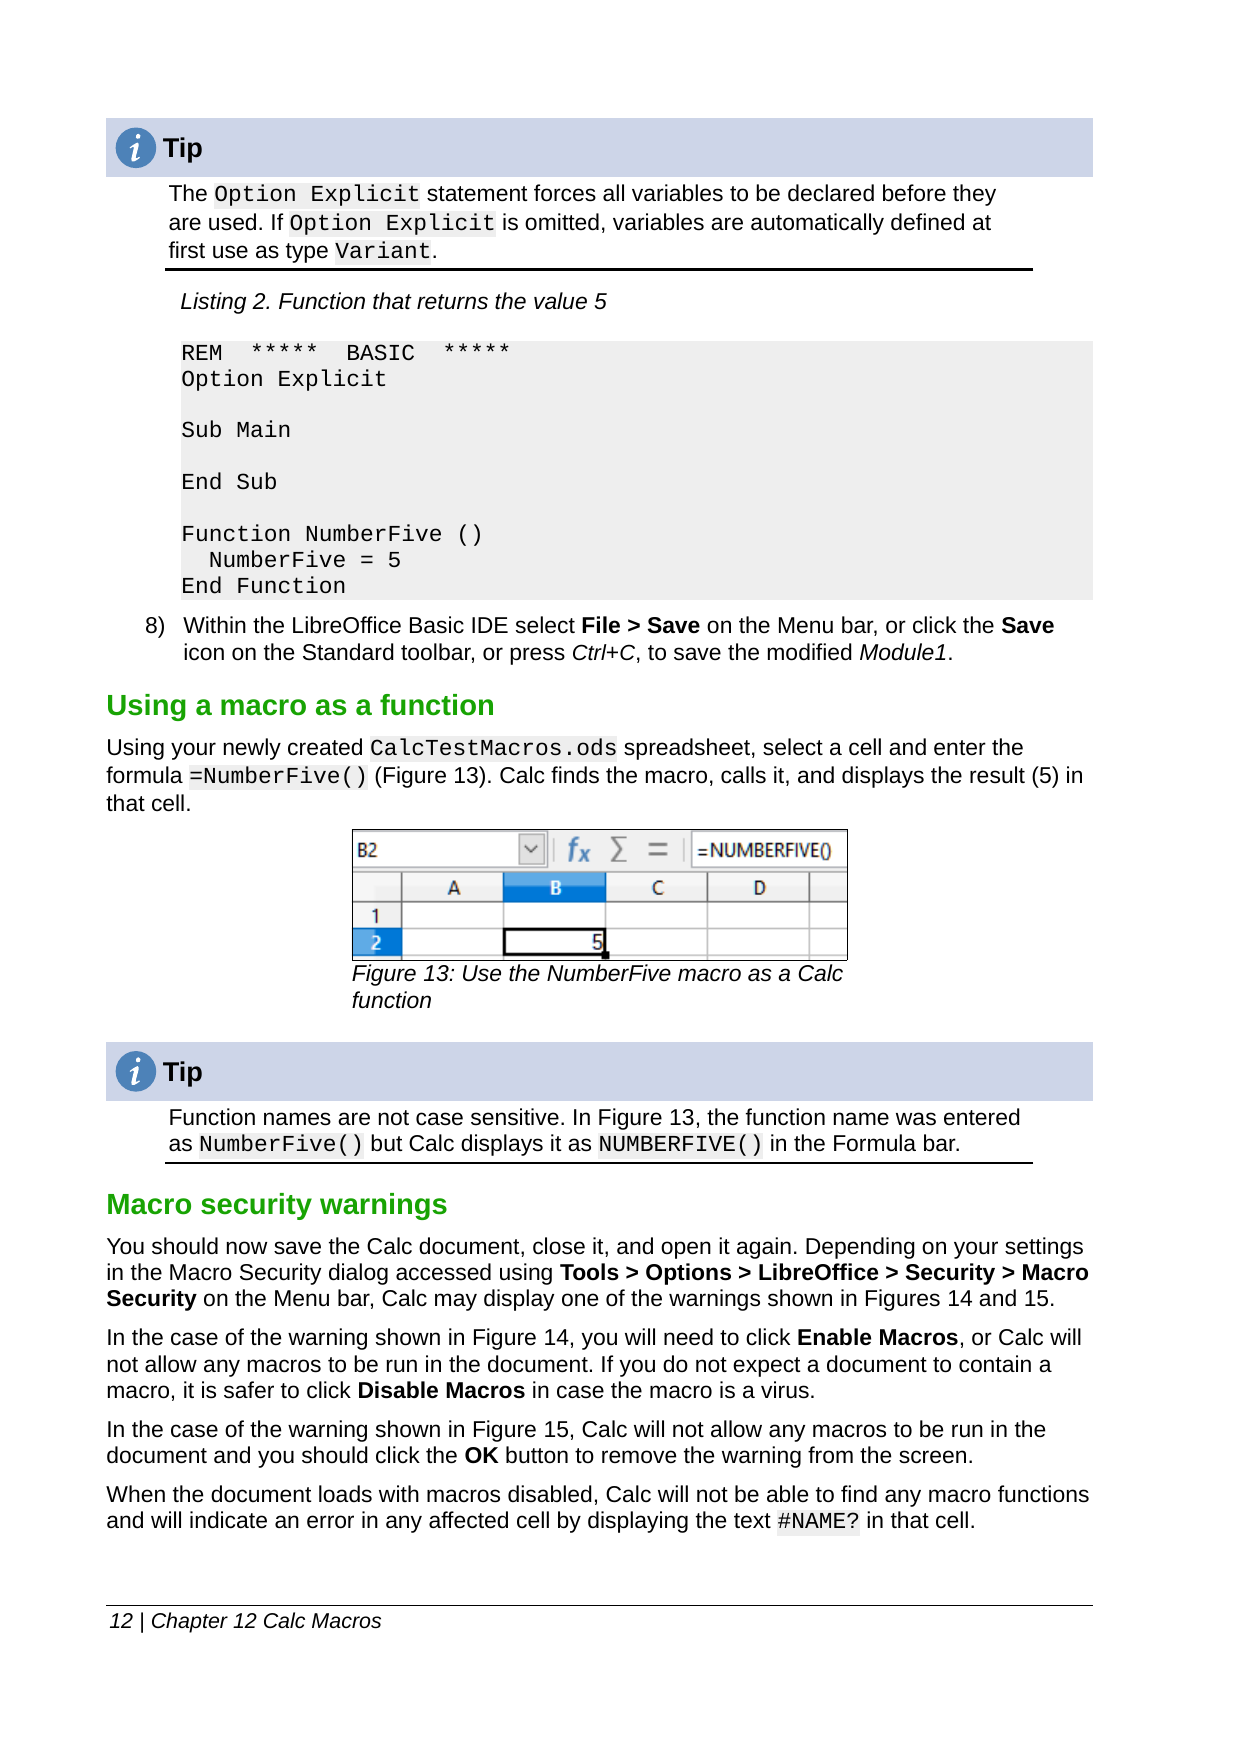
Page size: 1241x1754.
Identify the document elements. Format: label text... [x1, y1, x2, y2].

text REM ***** BASIC ***** Option Explicit Sub Main End Sub Function NumberFive () NumberFive = 5 End Function [181, 341, 1093, 600]
text Function names are not case sensitive. In Figure 13, the function name was entered as NumberFive() but Calc displays it as NUMBERFIVE() in the Formula bar. [165, 1101, 1033, 1162]
subtitle Macro security warnings [106, 1187, 1093, 1221]
text The Option Explicit statement forces all variables to be declared before they are used. If Option Explicit is omitted, variables are automatically defined at first use as type Variant. [165, 177, 1033, 268]
subtitle Using a macro as a function [106, 688, 1093, 722]
text In the case of the warning shown in Figure 15, Calc will not allow any macros to be run in the document and you should click the OK button to remove the warning from the screen. [106, 1416, 1093, 1468]
subtitle Tip [106, 1042, 1093, 1101]
subtitle Tip [106, 118, 1093, 177]
text Figure 13: Use the NumberFive macro as a Calc function [352, 961, 847, 1013]
picture [353, 830, 847, 960]
text Using your newly created CalcTestMacros.ods spreadsheet, select a cell and enter the formula =NumberFive() (Figure 13). Calc finds the macro, calls it, and displays the result (5) in that cell. [106, 734, 1093, 817]
text You should now save the Calc document, close it, and open it again. Depending on your settings in the Macro Security dialog accessed using Tools > Options > LibreOffice > Security > Macro Security on the Menu bar, Calc may display one of the warnings shown in Figures 14 and 15. [106, 1233, 1093, 1312]
text When the document loads with macros disabled, Calc will not be able to find any macro functions and will indicate an error in any affected cell by displaying the text #NAME? in that cell. [106, 1481, 1093, 1536]
text In the case of the warning shown in Figure 14, you will need to click Enable Macros, or Calc will not allow any macros to be run in the document. If you do not expect a document to contain a macro, it is safer to click Disable Macros in case the macro is a virus. [106, 1324, 1093, 1403]
list Within the LibreOffice Basic IDE select File > Save on the Menu bar, or click the Save icon on the Standard toolbar, or press Ctrl+C, to save the modified Module1. [165, 612, 1093, 665]
text Listing 2. Function that returns the value 5 [180, 288, 1093, 314]
